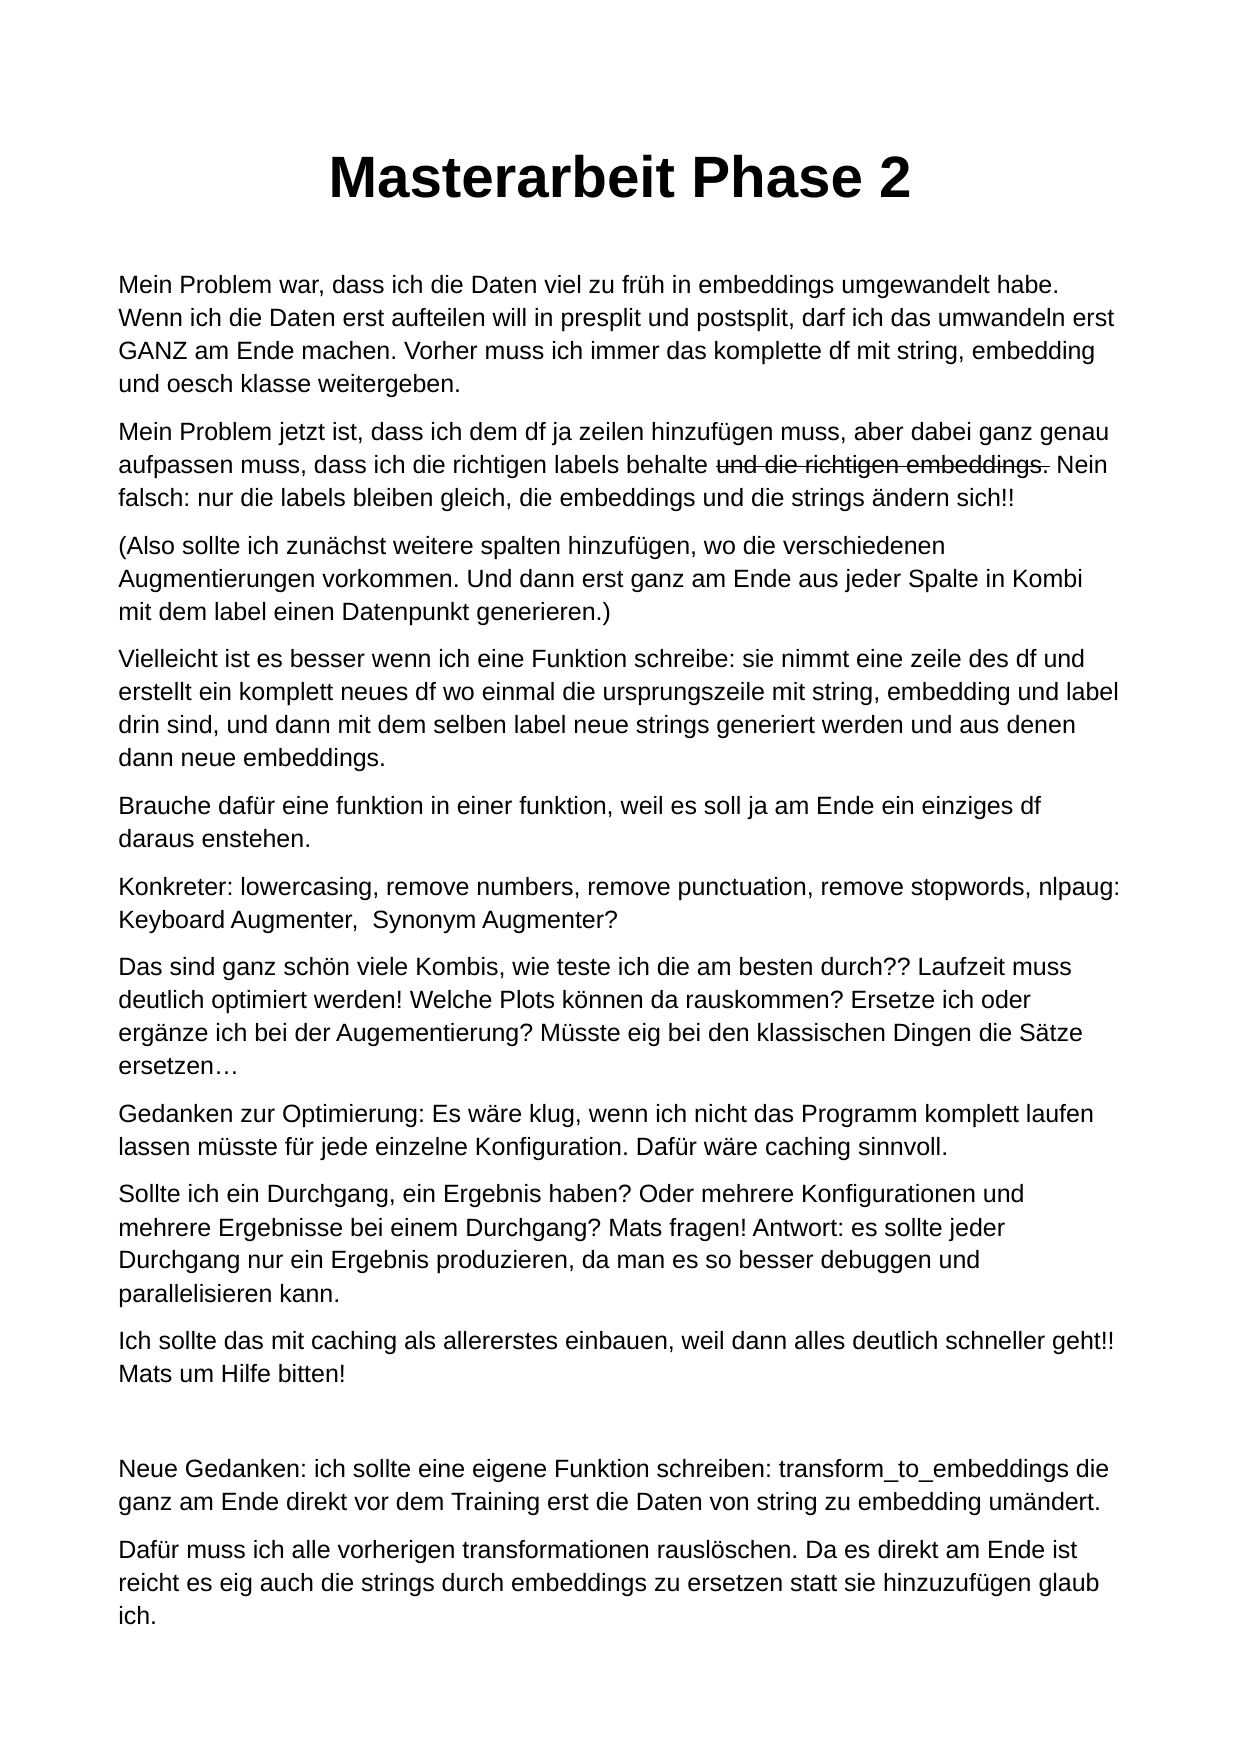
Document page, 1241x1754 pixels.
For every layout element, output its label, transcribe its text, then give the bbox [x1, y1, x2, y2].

text Das sind ganz schön viele Kombis, wie teste ich die am besten durch?? Laufzeit muss deutlich optimiert werden! Welche Plots können da rauskommen? Ersetze ich oder ergänze ich bei der Augementierung? Müsste eig bei den klassischen Dingen die Sätze ersetzen… [118, 952, 1122, 1080]
text Mein Problem jetzt ist, dass ich dem df ja zeilen hinzufügen muss, aber dabei ganz genau aufpassen muss, dass ich die richtigen labels behalte und die richtigen embeddings. Nein falsch: nur die labels bleiben gleich, die embeddings und die strings ändern sich!! [118, 417, 1122, 512]
title Masterarbeit Phase 2 [118, 143, 1122, 210]
text Konkreter: lowercasing, remove numbers, remove punctuation, remove stopwords, nlpaug: Keyboard Augmenter, Synonym Augmenter? [118, 872, 1122, 933]
text Brauche dafür eine funktion in einer funktion, weil es soll ja am Ende ein einziges df daraus enstehen. [118, 791, 1122, 853]
text (Also sollte ich zunächst weitere spalten hinzufügen, wo die verschiedenen Augmentierungen vorkommen. Und dann erst ganz am Ende aus jeder Spalte in Kombi mit dem label einen Datenpunkt generieren.) [118, 531, 1122, 625]
text Gedanken zur Optimierung: Es wäre klug, wenn ich nicht das Programm komplett laufen lassen müsste für jede einzelne Konfiguration. Dafür wäre caching sinnvoll. [118, 1099, 1122, 1161]
text Sollte ich ein Durchgang, ein Ergebnis haben? Oder mehrere Konfigurationen und mehrere Ergebnisse bei einem Durchgang? Mats fragen! Antwort: es sollte jeder Durchgang nur ein Ergebnis produzieren, da man es so besser debuggen und parallelisieren kann. [118, 1179, 1122, 1307]
text Neue Gedanken: ich sollte eine eigene Funktion schreiben: transform_to_embeddings die ganz am Ende direkt vor dem Training erst die Daten von string zu embedding umändert. [118, 1454, 1122, 1516]
text Ich sollte das mit caching als allererstes einbauen, weil dann alles deutlich schneller geht!! Mats um Hilfe bitten! [118, 1326, 1122, 1388]
text Mein Problem war, dass ich die Daten viel zu früh in embeddings umgewandelt habe. Wenn ich die Daten erst aufteilen will in presplit und postsplit, darf ich das umwandeln erst GANZ am Ende machen. Vorher muss ich immer das komplette df mit string, embedding und oesch klasse weitergeben. [118, 270, 1122, 398]
text Dafür muss ich alle vorherigen transformationen rauslöschen. Da es direkt am Ende ist reicht es eig auch die strings durch embeddings zu ersetzen statt sie hinzuzufügen glaub ich. [118, 1535, 1122, 1630]
text Vielleicht ist es besser wenn ich eine Funktion schreibe: sie nimmt eine zeile des df und erstellt ein komplett neues df wo einmal die ursprungszeile mit string, embedding und label drin sind, und dann mit dem selben label neue strings generiert werden und aus denen dann neue embeddings. [118, 644, 1122, 772]
